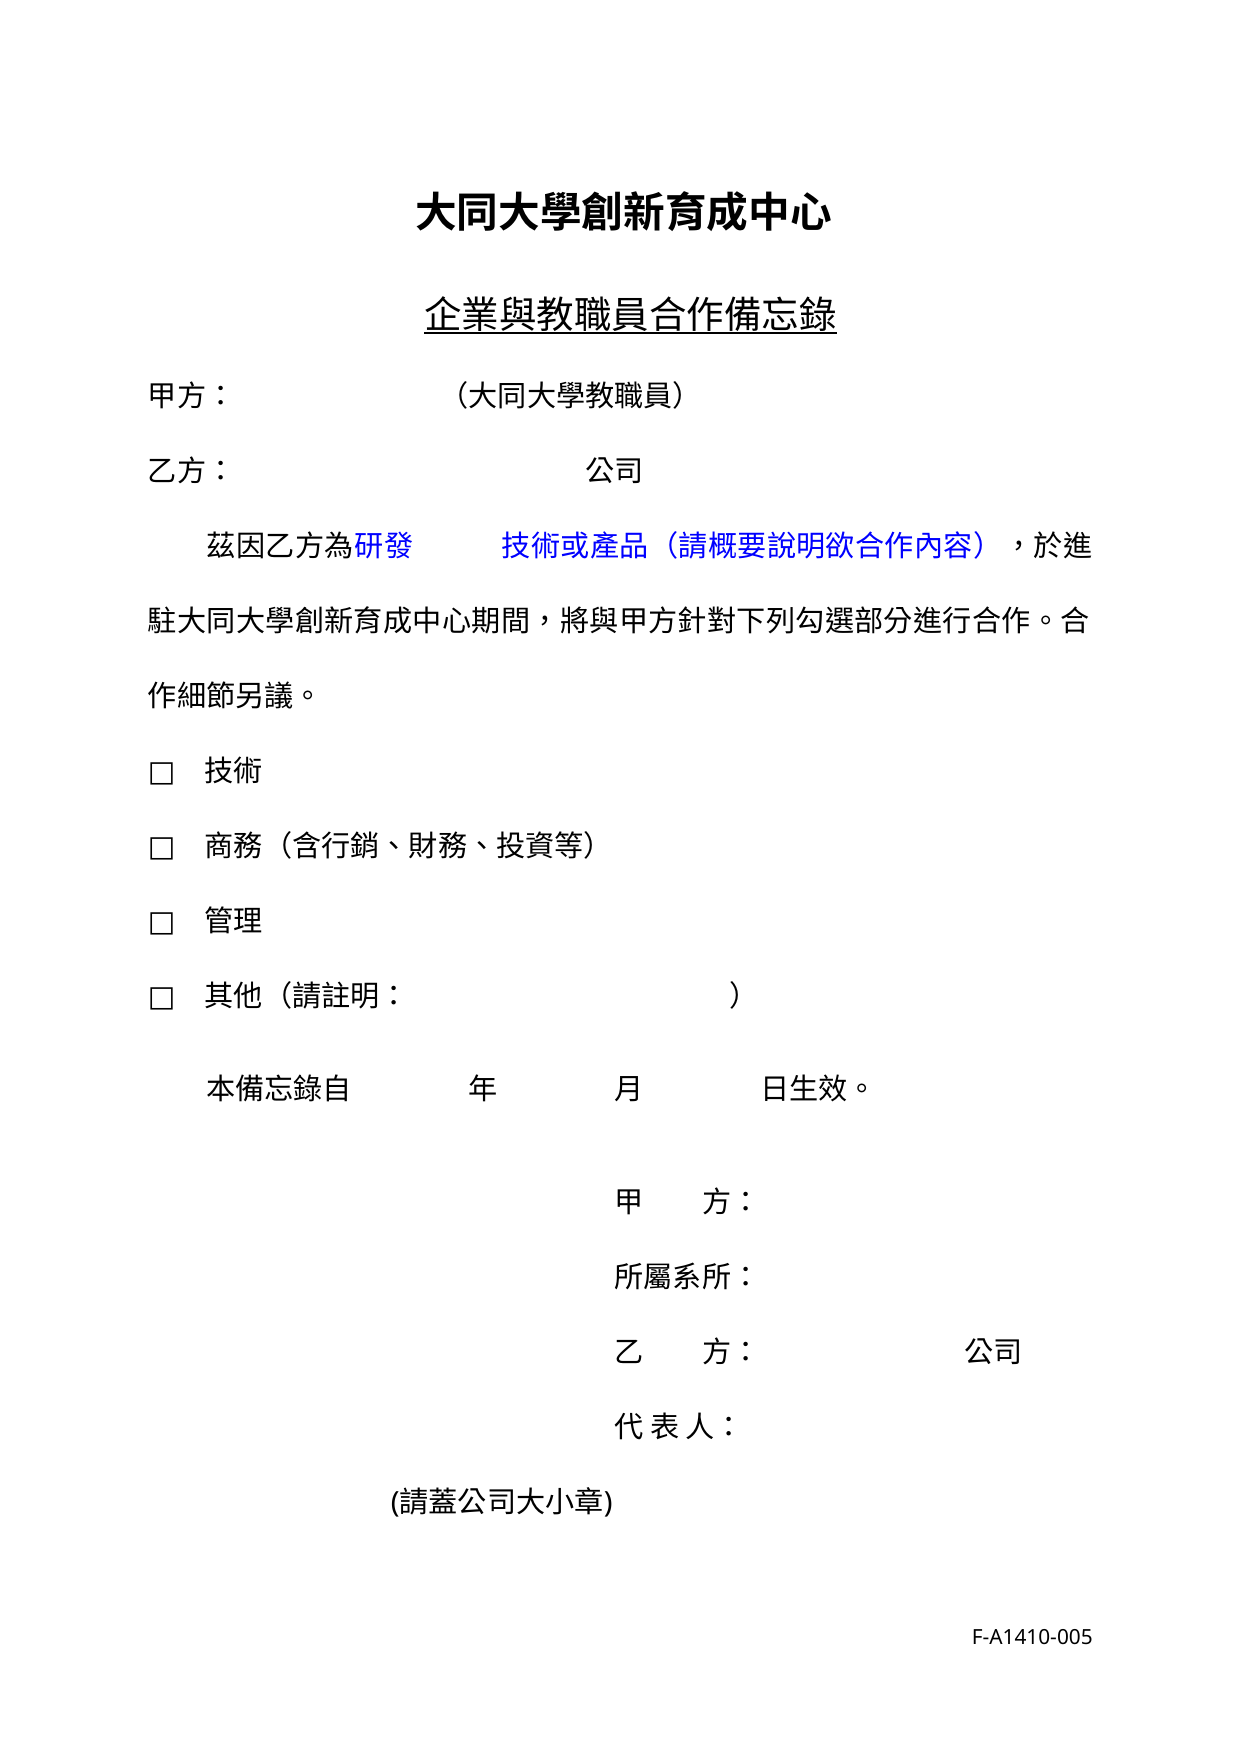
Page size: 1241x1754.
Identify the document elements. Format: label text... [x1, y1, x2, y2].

text 企業與教職員合作備忘錄 [148, 264, 1113, 339]
text 本備忘錄自 年 月 日生效。 [148, 1033, 1092, 1108]
text 甲方： （大同大學教職員） [148, 339, 1092, 414]
text 代 表 人： [148, 1371, 1092, 1446]
text □ 其他（請註明： ） [148, 939, 1092, 1014]
text 乙方： 公司 [148, 414, 1092, 489]
text □ 管理 [148, 864, 1092, 939]
text 甲 方： [148, 1146, 1092, 1221]
text 所屬系所： [148, 1221, 1092, 1296]
text □ 技術 [148, 714, 1092, 789]
text 大同大學創新育成中心 [148, 164, 1098, 239]
text (請蓋公司大小章) [148, 1446, 1092, 1521]
text 乙 方： 公司 [148, 1296, 1092, 1371]
text 茲因乙方為研發 技術或產品（請概要說明欲合作內容），於進駐大同大學創新育成中心期間，將與甲方針對下列勾選部分進行合作。合作細節另議。 [148, 489, 1092, 714]
text □ 商務（含行銷、財務、投資等） [148, 789, 1092, 864]
